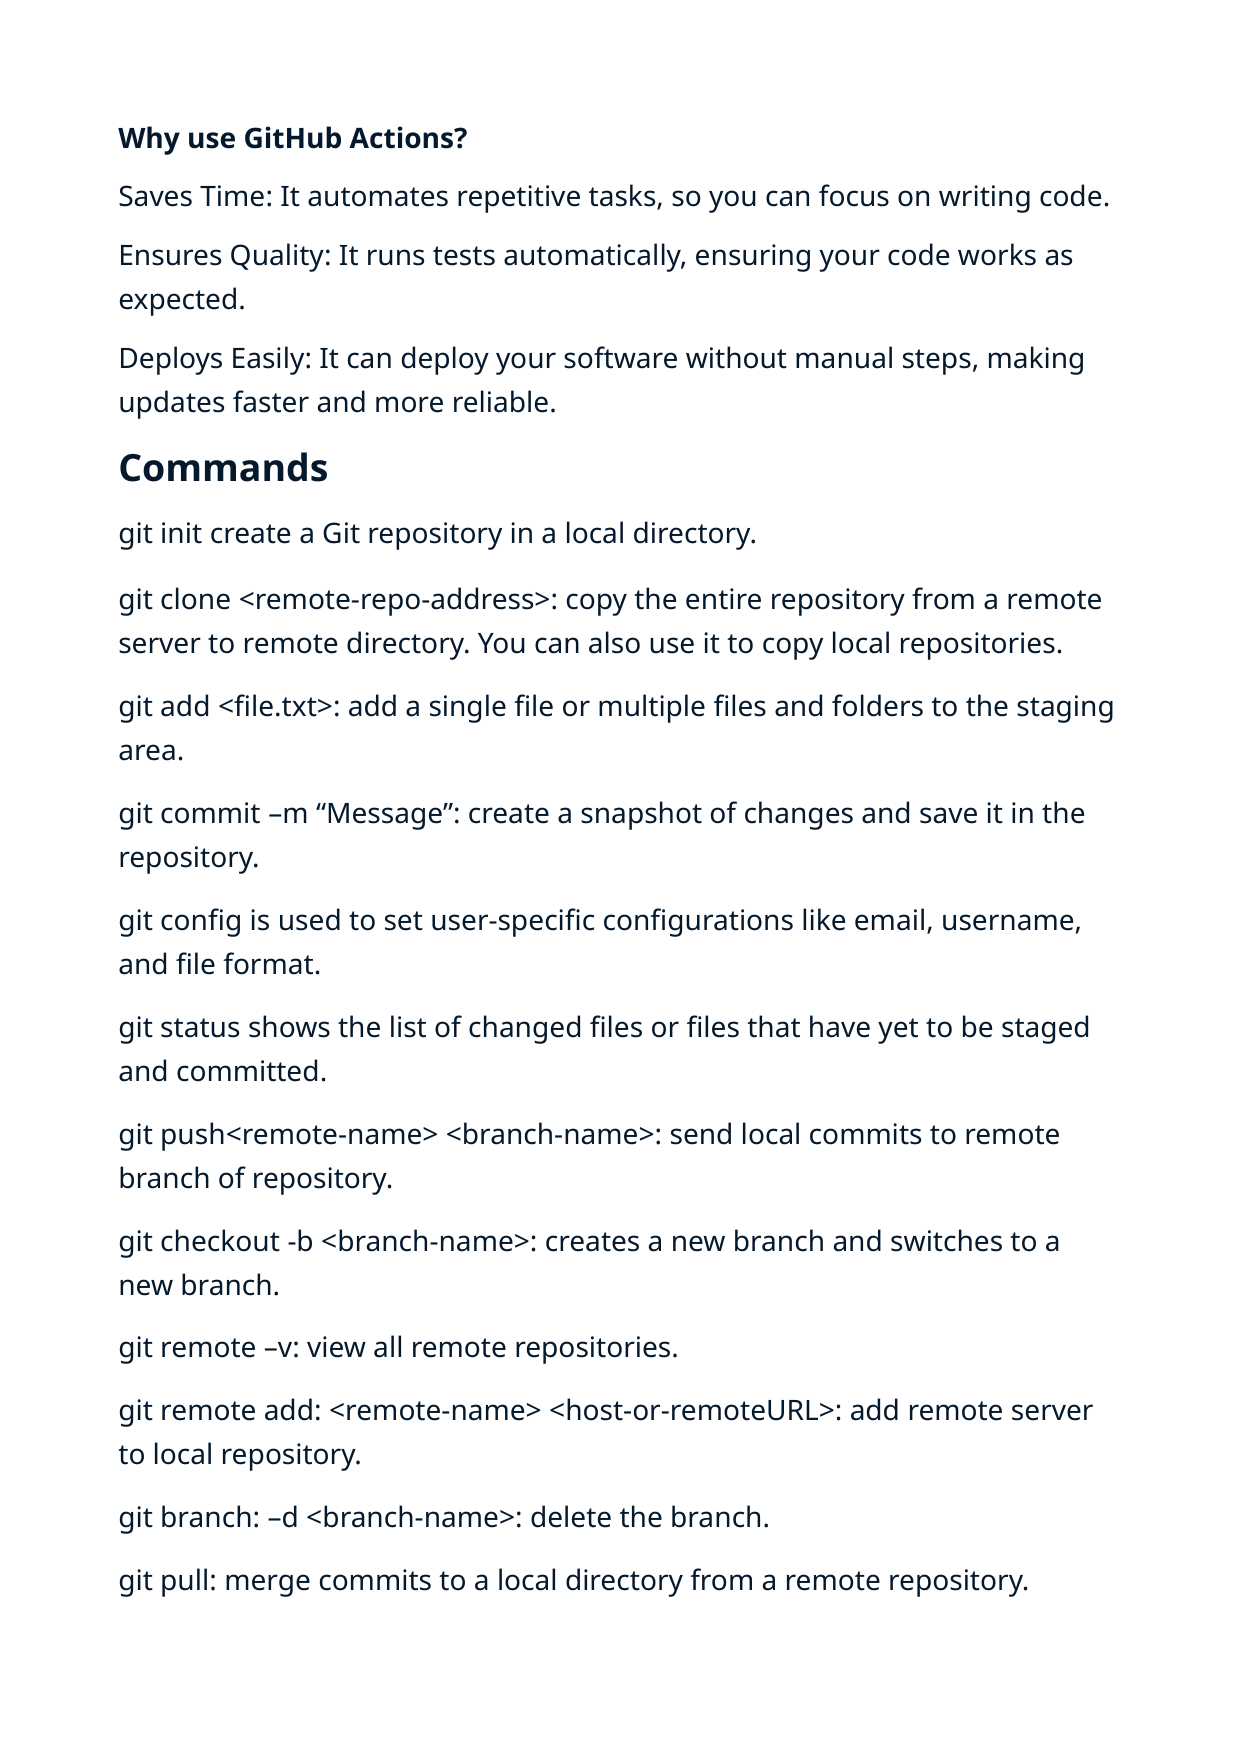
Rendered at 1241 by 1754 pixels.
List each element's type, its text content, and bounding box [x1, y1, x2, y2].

text Ensures Quality: It runs tests automatically, ensuring your code works as expected. [118, 235, 1122, 318]
list git remote add: <remote-name> <host-or-remoteURL>: add remote server to local repository. [118, 1391, 1122, 1473]
text Why use GitHub Actions? [118, 118, 1122, 156]
subtitle Commands [118, 441, 1122, 492]
list git remote –v: view all remote repositories. [118, 1328, 1122, 1366]
text git init create a Git repository in a local directory. [118, 514, 1122, 552]
list git clone <remote-repo-address>: copy the entire repository from a remote server to remote directory. You can also use it to copy local repositories. [118, 580, 1122, 662]
list git pull: merge commits to a local directory from a remote repository. [118, 1560, 1122, 1599]
list git branch: –d <branch-name>: delete the branch. [118, 1497, 1122, 1536]
list git push<remote-name> <branch-name>: send local commits to remote branch of repository. [118, 1114, 1122, 1196]
list git add <file.txt>: add a single file or multiple files and folders to the staging area. [118, 687, 1122, 769]
text Saves Time: It automates repetitive tasks, so you can focus on writing code. [118, 177, 1122, 215]
text Deploys Easily: It can deploy your software without manual steps, making updates faster and more reliable. [118, 338, 1122, 421]
list git status shows the list of changed files or files that have yet to be staged and committed. [118, 1007, 1122, 1089]
list git commit –m “Message”: create a snapshot of changes and save it in the repository. [118, 793, 1122, 876]
list git checkout -b <branch-name>: creates a new branch and switches to a new branch. [118, 1221, 1122, 1303]
list git config is used to set user-specific configurations like email, username, and file format. [118, 900, 1122, 983]
